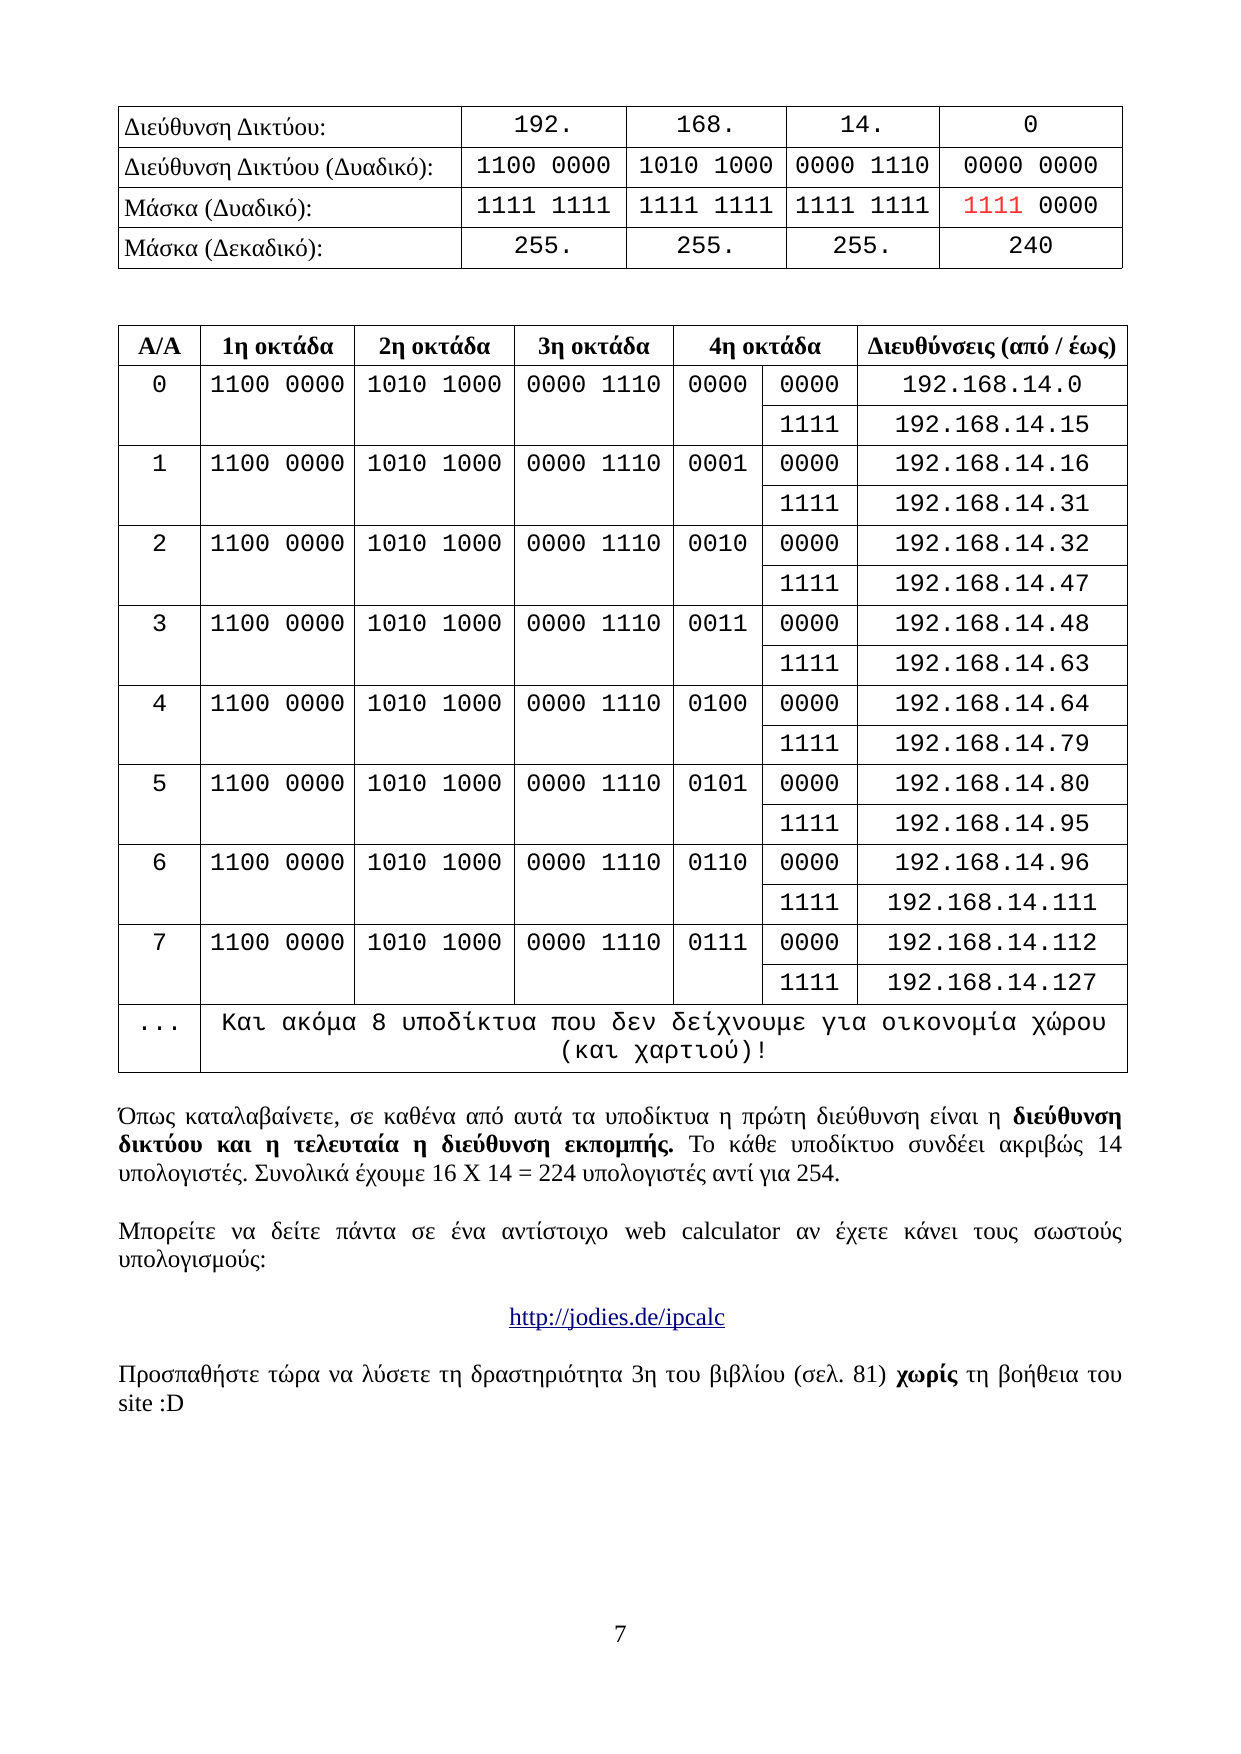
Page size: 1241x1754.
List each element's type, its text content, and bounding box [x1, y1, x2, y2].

table_cell 1100 0000 [201, 366, 354, 445]
table_cell 1100 0000 [201, 845, 354, 924]
table_cell 192.168.14.32 [858, 526, 1127, 565]
table_cell 0000 1110 [515, 366, 673, 445]
table_header 0 [940, 107, 1122, 147]
table_cell 6 [119, 845, 200, 924]
table_cell Μάσκα (Δυαδικό): [119, 188, 461, 227]
table_header 192. [462, 107, 626, 147]
text Προσπαθήστε τώρα να λύσετε τη δραστηριότητα 3η του βιβλίου (σελ. 81) χωρίς τη βοήθεια του site :D [118, 1359, 1122, 1417]
table_cell 0000 0000 [940, 148, 1122, 187]
table_cell 0000 1110 [787, 148, 939, 187]
table_cell 1100 0000 [201, 446, 354, 525]
table_cell 192.168.14.16 [858, 446, 1127, 485]
table_header 4η οκτάδα [674, 326, 857, 365]
table_cell 0111 [674, 925, 762, 1004]
table_cell 0000 1110 [515, 606, 673, 684]
table_cell 0000 1110 [515, 446, 673, 525]
table_cell 1111 [763, 406, 857, 445]
table_cell 0000 [763, 925, 857, 964]
table_cell 0000 [763, 366, 857, 405]
table_cell 5 [119, 765, 200, 844]
text Μπορείτε να δείτε πάντα σε ένα αντίστοιχο web calculator αν έχετε κάνει τους σωστούς υπολογισμούς: [118, 1216, 1122, 1273]
table_header 14. [787, 107, 939, 147]
table_header Διευθύνσεις (από / έως) [858, 326, 1127, 365]
table_cell 1010 1000 [355, 765, 514, 844]
table_cell 192.168.14.48 [858, 606, 1127, 645]
table_cell 1010 1000 [355, 366, 514, 445]
table_cell ... [119, 1005, 200, 1072]
table_cell 0000 [763, 526, 857, 565]
table_cell 3 [119, 606, 200, 684]
table_cell Και ακόμα 8 υποδίκτυα που δεν δείχνουμε για οικονομία χώρου (και χαρτιού)! [201, 1005, 1127, 1072]
table_cell 1010 1000 [627, 148, 786, 187]
table_cell 1111 [763, 486, 857, 525]
table_cell 192.168.14.47 [858, 566, 1127, 605]
table_cell 240 [940, 228, 1122, 267]
table_cell 192.168.14.15 [858, 406, 1127, 445]
table_cell 255. [627, 228, 786, 267]
table_cell 0011 [674, 606, 762, 684]
table_cell 1010 1000 [355, 526, 514, 605]
table_cell 1010 1000 [355, 845, 514, 924]
table_cell 1100 0000 [462, 148, 626, 187]
table_cell 1111 1111 [627, 188, 786, 227]
table_cell 192.168.14.79 [858, 726, 1127, 764]
table_cell 1111 1111 [787, 188, 939, 227]
table_cell 0110 [674, 845, 762, 924]
table_header Α/Α [119, 326, 200, 365]
table_cell 1100 0000 [201, 606, 354, 684]
table_cell 0000 [763, 686, 857, 724]
table_cell 1010 1000 [355, 686, 514, 764]
table_cell 192.168.14.96 [858, 845, 1127, 884]
table_cell 0000 [763, 606, 857, 645]
table_cell 1111 0000 [940, 188, 1122, 227]
table_cell 1 [119, 446, 200, 525]
table_cell 192.168.14.127 [858, 965, 1127, 1004]
table_cell 0000 1110 [515, 686, 673, 764]
table_cell 4 [119, 686, 200, 764]
table_cell 0000 1110 [515, 925, 673, 1004]
table_cell 0000 1110 [515, 765, 673, 844]
table_cell 0000 [763, 765, 857, 804]
table_cell 7 [119, 925, 200, 1004]
table_cell 0001 [674, 446, 762, 525]
table_header 3η οκτάδα [515, 326, 673, 365]
table_cell 1010 1000 [355, 925, 514, 1004]
table_cell 1111 [763, 965, 857, 1004]
table_header 2η οκτάδα [355, 326, 514, 365]
table_cell 0 [119, 366, 200, 445]
table_header Διεύθυνση Δικτύου: [119, 107, 461, 147]
table_cell 0000 1110 [515, 845, 673, 924]
table_cell 1111 [763, 646, 857, 684]
table_cell 0101 [674, 765, 762, 844]
table_header 168. [627, 107, 786, 147]
table_cell Διεύθυνση Δικτύου (Δυαδικό): [119, 148, 461, 187]
table_cell 0010 [674, 526, 762, 605]
table_cell Μάσκα (Δεκαδικό): [119, 228, 461, 267]
table_cell 1100 0000 [201, 925, 354, 1004]
table_cell 1111 [763, 885, 857, 924]
table_cell 192.168.14.0 [858, 366, 1127, 405]
table_cell 1100 0000 [201, 765, 354, 844]
table_cell 0000 [763, 446, 857, 485]
table_cell 1010 1000 [355, 606, 514, 684]
table_cell 0000 [763, 845, 857, 884]
table_cell 1100 0000 [201, 686, 354, 764]
table_header 1η οκτάδα [201, 326, 354, 365]
table_cell 1111 [763, 566, 857, 605]
text Όπως καταλαβαίνετε, σε καθένα από αυτά τα υποδίκτυα η πρώτη διεύθυνση είναι η διεύθυνση δικτύου και η τελευταία η διεύθυνση εκπομπής. Το κάθε υποδίκτυο συνδέει ακριβώς 14 υπολογιστές. Συνολικά έχουμε 16 Χ 14 = 224 υπολογιστές αντί για 254. [118, 1101, 1122, 1187]
table_cell 2 [119, 526, 200, 605]
table_cell 192.168.14.80 [858, 765, 1127, 804]
table_cell 192.168.14.111 [858, 885, 1127, 924]
table_cell 192.168.14.63 [858, 646, 1127, 684]
table_cell 0000 [674, 366, 762, 445]
table_cell 255. [787, 228, 939, 267]
table_cell 1111 [763, 805, 857, 844]
table_cell 0000 1110 [515, 526, 673, 605]
table_cell 1100 0000 [201, 526, 354, 605]
table_cell 192.168.14.95 [858, 805, 1127, 844]
table_cell 255. [462, 228, 626, 267]
table_cell 1111 [763, 726, 857, 764]
table_cell 1010 1000 [355, 446, 514, 525]
table_cell 192.168.14.112 [858, 925, 1127, 964]
text http://jodies.de/ipcalc [118, 1302, 1122, 1331]
table_cell 0100 [674, 686, 762, 764]
table_cell 192.168.14.64 [858, 686, 1127, 724]
table_cell 1111 1111 [462, 188, 626, 227]
table_cell 192.168.14.31 [858, 486, 1127, 525]
